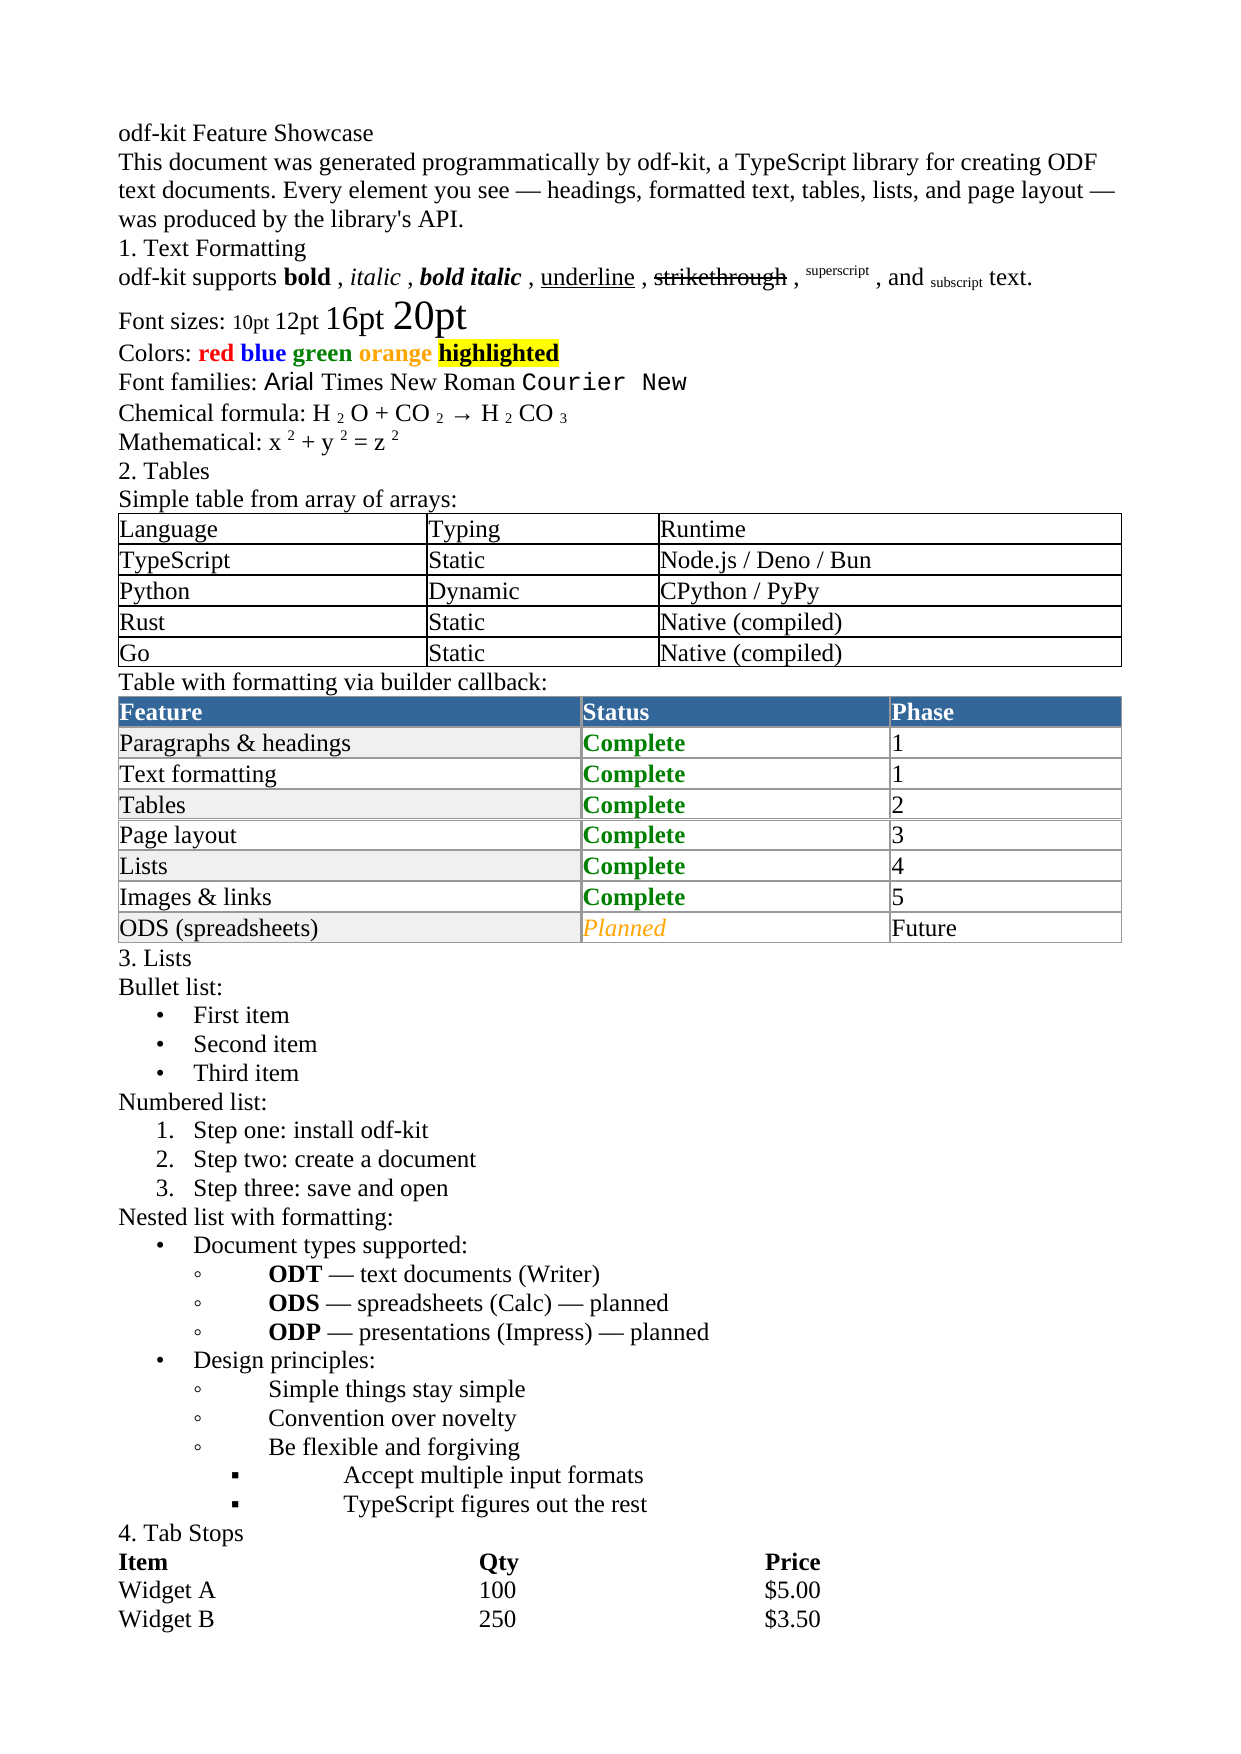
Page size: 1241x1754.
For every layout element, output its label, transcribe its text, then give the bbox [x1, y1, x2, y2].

subtitle 2. Tables [118, 456, 1122, 484]
table_cell ODS (spreadsheets) [119, 913, 580, 942]
subtitle 4. Tab Stops [118, 1518, 1122, 1547]
table_header Feature [119, 697, 580, 726]
list First item [156, 1000, 1122, 1029]
text Item Qty Price [118, 1547, 1122, 1575]
table_cell Dynamic [428, 576, 658, 605]
list Document types supported: [156, 1230, 1122, 1259]
table_cell Go [119, 638, 426, 666]
text This document was generated programmatically by odf-kit, a TypeScript library for creating ODF text documents. Every element you see — headings, formatted text, tables, lists, and page layout — was produced by the library's API. [118, 147, 1122, 233]
table_cell CPython / PyPy [660, 576, 1121, 605]
text Table with formatting via builder callback: [118, 667, 1122, 696]
text Mathematical: x 2 + y 2 = z 2 [118, 427, 1122, 456]
table_cell Complete [583, 728, 889, 757]
list Simple things stay simple [193, 1374, 1122, 1403]
list Be flexible and forgiving [193, 1432, 1122, 1460]
table_cell Paragraphs & headings [119, 728, 580, 757]
text Chemical formula: H 2 O + CO 2 → H 2 CO 3 [118, 398, 1122, 427]
text Colors: red blue green orange highlighted [118, 338, 1122, 367]
text Widget A 100 $5.00 [118, 1575, 1122, 1604]
table_cell TypeScript [119, 545, 426, 574]
table_cell Python [119, 576, 426, 605]
list ODT — text documents (Writer) [193, 1259, 1122, 1288]
table_cell Static [428, 545, 658, 574]
list Convention over novelty [193, 1403, 1122, 1432]
table_cell 4 [891, 851, 1121, 880]
text Widget B 250 $3.50 [118, 1604, 1122, 1633]
table_cell Complete [583, 882, 889, 911]
table_cell Native (compiled) [660, 638, 1121, 666]
subtitle 1. Text Formatting [118, 233, 1122, 262]
table_cell 3 [891, 821, 1121, 849]
list ODS — spreadsheets (Calc) — planned [193, 1288, 1122, 1317]
table_cell Future [891, 913, 1121, 942]
table_cell Tables [119, 790, 580, 818]
text Numbered list: [118, 1087, 1122, 1115]
subtitle odf-kit Feature Showcase [118, 118, 1122, 147]
table_cell Complete [583, 759, 889, 788]
text odf-kit supports bold , italic , bold italic , underline , strikethrough , superscript , and subscript text. [118, 262, 1122, 291]
table_cell Planned [583, 913, 889, 942]
table_header Runtime [660, 514, 1121, 543]
table_cell Lists [119, 851, 580, 880]
list Step two: create a document [156, 1144, 1122, 1173]
table_cell Static [428, 607, 658, 636]
list TypeScript figures out the rest [231, 1489, 1122, 1518]
table_header Status [583, 697, 889, 726]
table_cell Images & links [119, 882, 580, 911]
list Step three: save and open [156, 1173, 1122, 1202]
list Second item [156, 1029, 1122, 1058]
text Font families: Arial Times New Roman Courier New [118, 367, 1122, 398]
table_cell Static [428, 638, 658, 666]
table_cell Text formatting [119, 759, 580, 788]
list Step one: install odf-kit [156, 1115, 1122, 1144]
list Design principles: [156, 1345, 1122, 1374]
table_cell Native (compiled) [660, 607, 1121, 636]
subtitle 3. Lists [118, 943, 1122, 972]
table_cell 1 [891, 759, 1121, 788]
table_cell Complete [583, 821, 889, 849]
table_header Typing [428, 514, 658, 543]
table_header Phase [891, 697, 1121, 726]
table_cell Complete [583, 851, 889, 880]
table_header Language [119, 514, 426, 543]
table_cell Page layout [119, 821, 580, 849]
table_cell 2 [891, 790, 1121, 818]
list Accept multiple input formats [231, 1460, 1122, 1489]
text Simple table from array of arrays: [118, 484, 1122, 513]
table_cell 1 [891, 728, 1121, 757]
list ODP — presentations (Impress) — planned [193, 1317, 1122, 1345]
text Bullet list: [118, 972, 1122, 1000]
text Nested list with formatting: [118, 1202, 1122, 1230]
table_cell 5 [891, 882, 1121, 911]
table_cell Complete [583, 790, 889, 818]
table_cell Node.js / Deno / Bun [660, 545, 1121, 574]
text Font sizes: 10pt 12pt 16pt 20pt [118, 291, 1122, 338]
table_cell Rust [119, 607, 426, 636]
list Third item [156, 1058, 1122, 1087]
